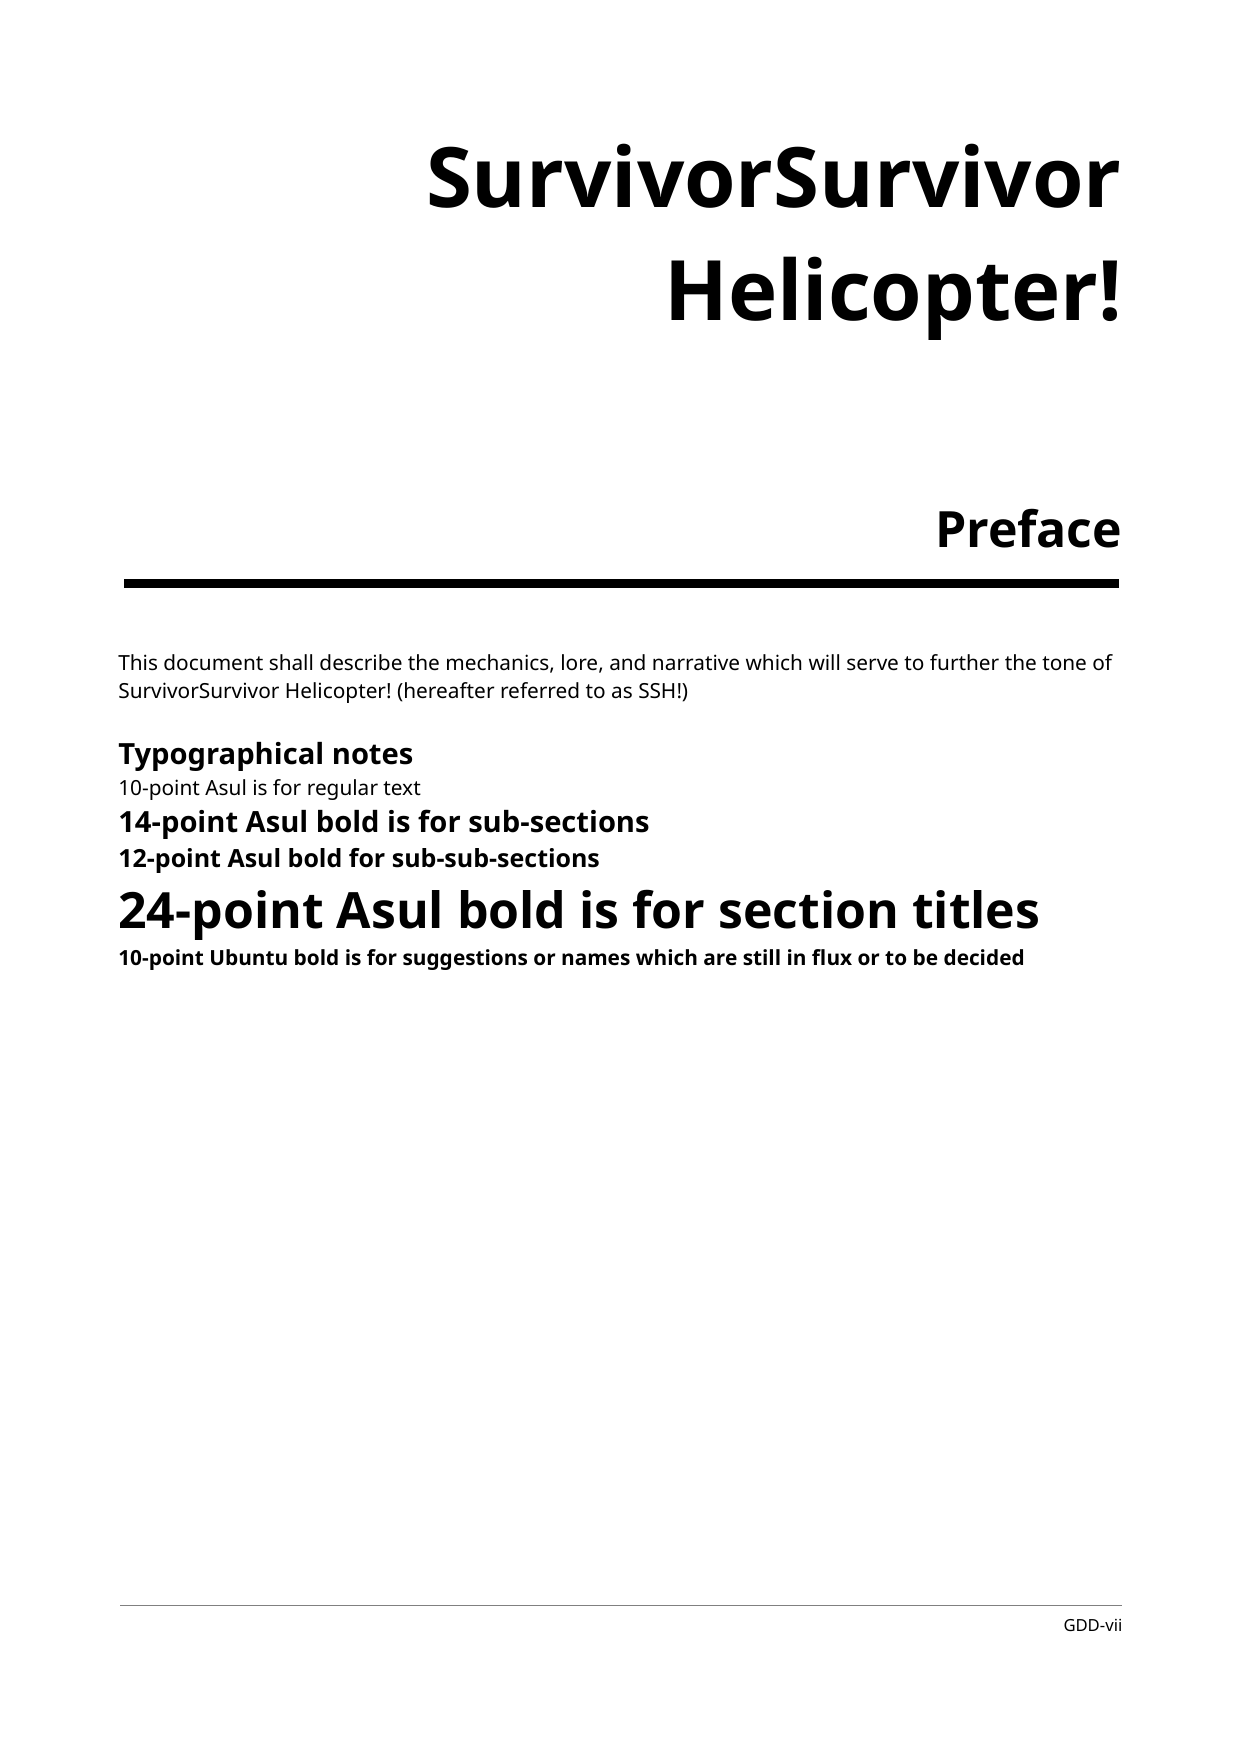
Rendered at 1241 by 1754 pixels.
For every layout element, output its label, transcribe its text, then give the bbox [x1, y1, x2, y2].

text 12-point Asul bold for sub-sub-sections [118, 841, 1122, 875]
text 10-point Asul is for regular text [118, 773, 1122, 801]
text This document shall describe the mechanics, lore, and narrative which will serve to further the tone of SurvivorSurvivor Helicopter! (hereafter referred to as SSH!) [118, 648, 1122, 704]
title Preface [118, 494, 1122, 562]
text 10-point Ubuntu bold is for suggestions or names which are still in flux or to be decided [118, 943, 1122, 971]
text Typographical notes [118, 733, 1122, 773]
text 14-point Asul bold is for sub-sections [118, 801, 1122, 841]
text 24-point Asul bold is for section titles [118, 875, 1122, 943]
